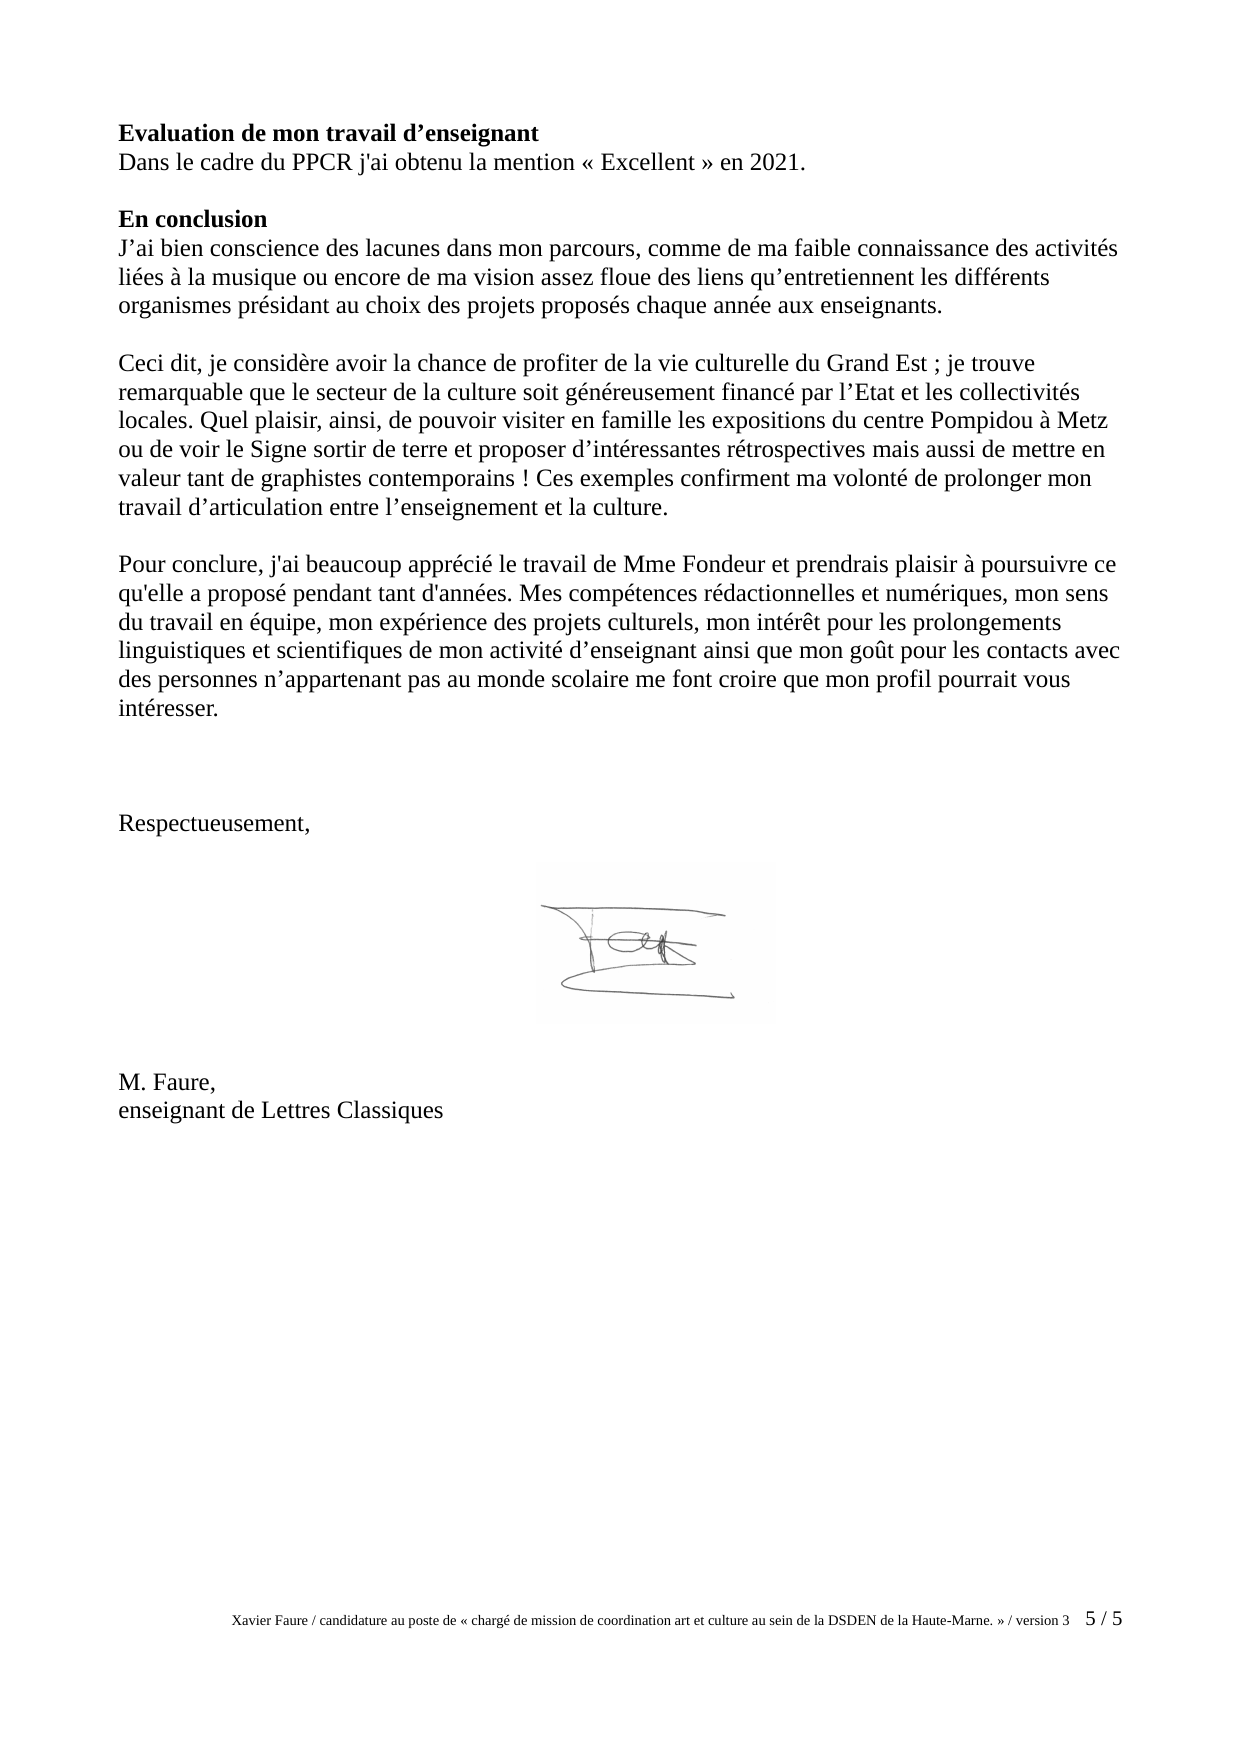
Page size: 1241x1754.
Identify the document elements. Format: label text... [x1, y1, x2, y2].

picture [536, 862, 777, 1024]
text enseignant de Lettres Classiques [118, 1096, 1122, 1124]
text Dans le cadre du PPCR j'ai obtenu la mention « Excellent » en 2021. [118, 147, 1122, 176]
text M. Faure, [118, 1067, 1122, 1096]
text J’ai bien conscience des lacunes dans mon parcours, comme de ma faible connaissance des activités liées à la musique ou encore de ma vision assez floue des liens qu’entretiennent les différents organismes présidant au choix des projets proposés chaque année aux enseignants. [118, 233, 1122, 319]
text Evaluation de mon travail d’enseignant [118, 118, 1122, 147]
text Respectueusement, [118, 808, 1122, 837]
text Pour conclure, j'ai beaucoup apprécié le travail de Mme Fondeur et prendrais plaisir à poursuivre ce qu'elle a proposé pendant tant d'années. Mes compétences rédactionnelles et numériques, mon sens du travail en équipe, mon expérience des projets culturels, mon intérêt pour les prolongements linguistiques et scientifiques de mon activité d’enseignant ainsi que mon goût pour les contacts avec des personnes n’appartenant pas au monde scolaire me font croire que mon profil pourrait vous intéresser. [118, 549, 1122, 722]
text En conclusion [118, 204, 1122, 233]
text Ceci dit, je considère avoir la chance de profiter de la vie culturelle du Grand Est ; je trouve remarquable que le secteur de la culture soit généreusement financé par l’Etat et les collectivités locales. Quel plaisir, ainsi, de pouvoir visiter en famille les expositions du centre Pompidou à Metz ou de voir le Signe sortir de terre et proposer d’intéressantes rétrospectives mais aussi de mettre en valeur tant de graphistes contemporains ! Ces exemples confirment ma volonté de prolonger mon travail d’articulation entre l’enseignement et la culture. [118, 348, 1122, 521]
